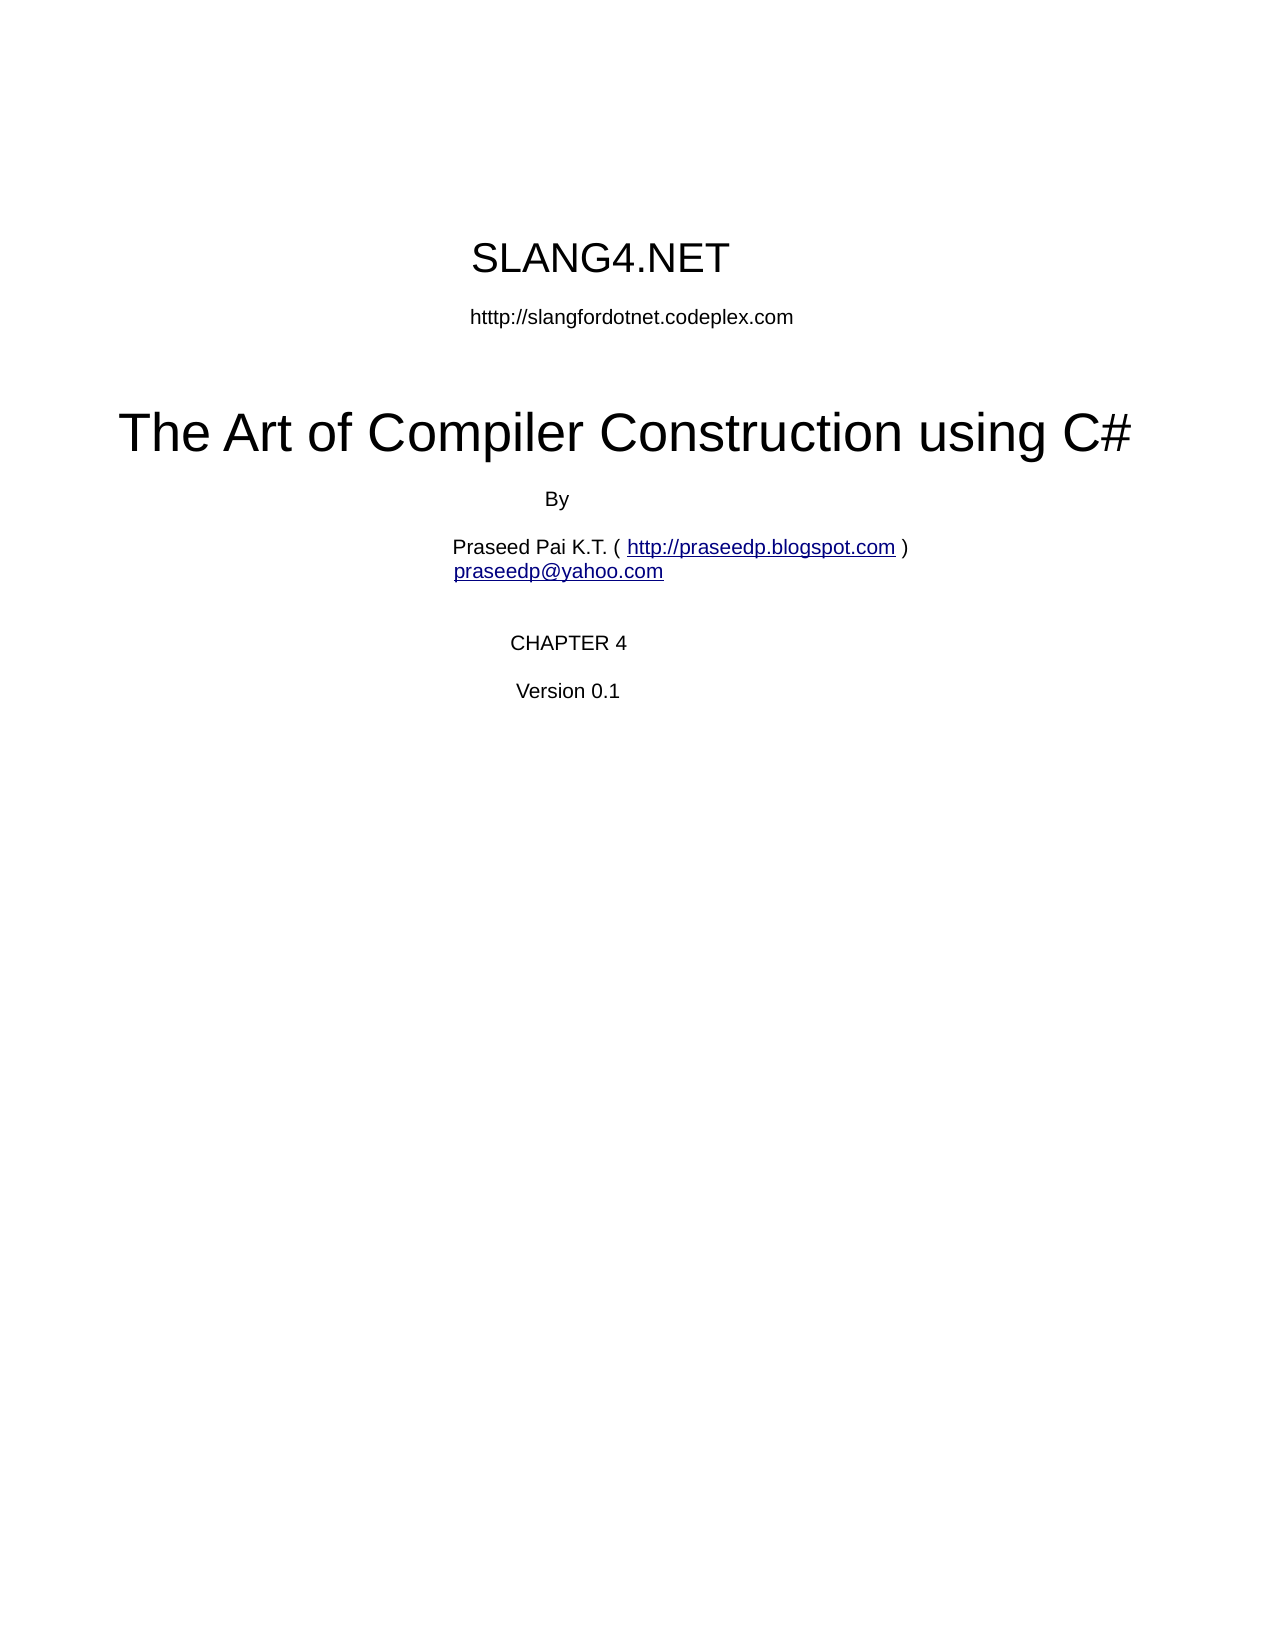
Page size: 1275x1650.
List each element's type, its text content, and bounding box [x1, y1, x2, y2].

text htttp://slangfordotnet.codeplex.com [118, 305, 1157, 329]
text Praseed Pai K.T. ( http://praseedp.blogspot.com ) [118, 535, 1157, 559]
text The Art of Compiler Construction using C# [118, 401, 1157, 463]
text Version 0.1 [118, 679, 1157, 703]
text SLANG4.NET [118, 233, 1157, 281]
text CHAPTER 4 [118, 631, 1157, 655]
text By [118, 487, 1157, 511]
text praseedp@yahoo.com [118, 559, 1157, 583]
